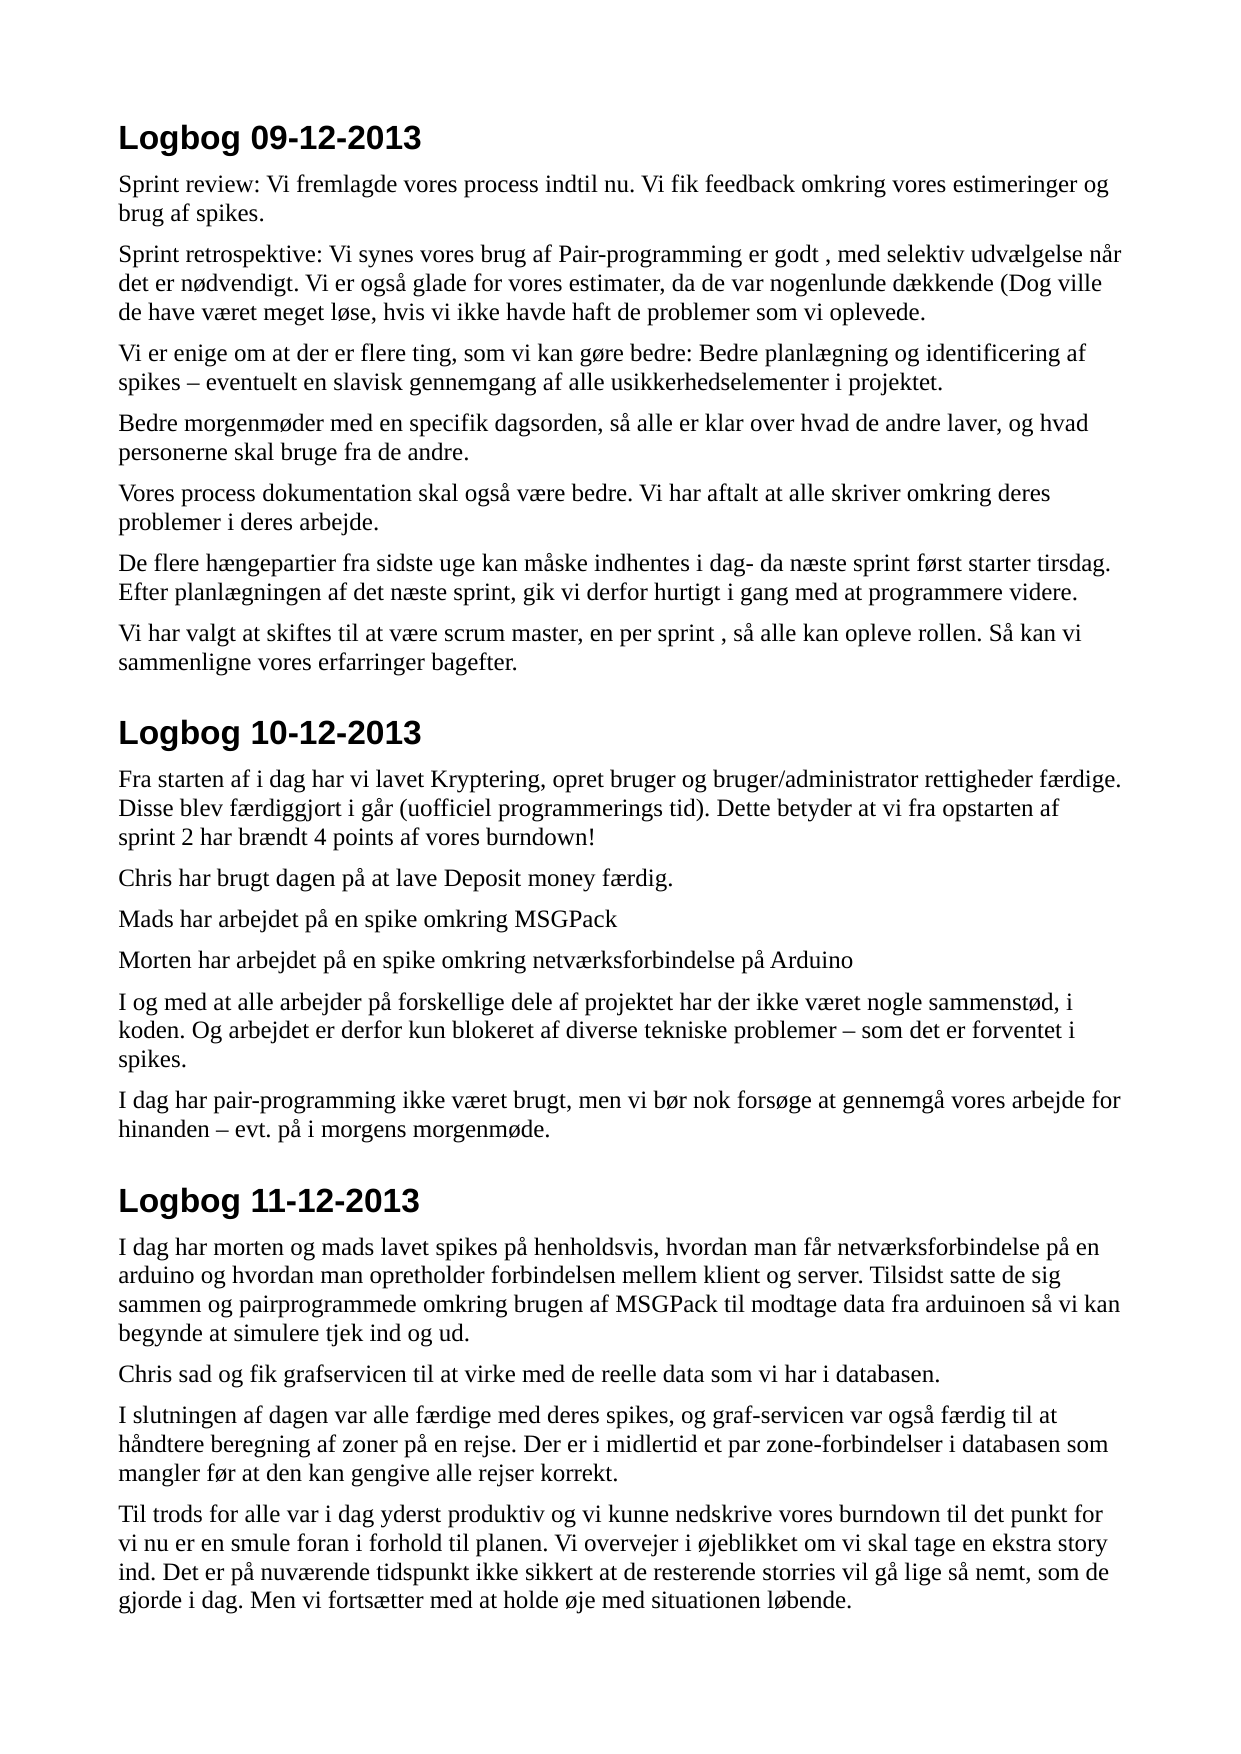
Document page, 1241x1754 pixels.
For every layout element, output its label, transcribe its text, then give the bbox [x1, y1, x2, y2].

subtitle Logbog 10-12-2013 [118, 713, 1122, 752]
text I dag har morten og mads lavet spikes på henholdsvis, hvordan man får netværksforbindelse på en arduino og hvordan man opretholder forbindelsen mellem klient og server. Tilsidst satte de sig sammen og pairprogrammede omkring brugen af MSGPack til modtage data fra arduinoen så vi kan begynde at simulere tjek ind og ud. [118, 1232, 1122, 1347]
text Sprint review: Vi fremlagde vores process indtil nu. Vi fik feedback omkring vores estimeringer og brug af spikes. [118, 169, 1122, 227]
text Chris har brugt dagen på at lave Deposit money færdig. [118, 863, 1122, 892]
text Vi er enige om at der er flere ting, som vi kan gøre bedre: Bedre planlægning og identificering af spikes – eventuelt en slavisk gennemgang af alle usikkerhedselementer i projektet. [118, 338, 1122, 396]
text Sprint retrospektive: Vi synes vores brug af Pair-programming er godt , med selektiv udvælgelse når det er nødvendigt. Vi er også glade for vores estimater, da de var nogenlunde dækkende (Dog ville de have været meget løse, hvis vi ikke havde haft de problemer som vi oplevede. [118, 239, 1122, 326]
text Fra starten af i dag har vi lavet Kryptering, opret bruger og bruger/administrator rettigheder færdige. Disse blev færdiggjort i går (uofficiel programmerings tid). Dette betyder at vi fra opstarten af sprint 2 har brændt 4 points af vores burndown! [118, 764, 1122, 850]
subtitle Logbog 11-12-2013 [118, 1180, 1122, 1219]
subtitle Logbog 09-12-2013 [118, 118, 1122, 157]
text Bedre morgenmøder med en specifik dagsorden, så alle er klar over hvad de andre laver, og hvad personerne skal bruge fra de andre. [118, 408, 1122, 466]
text I dag har pair-programming ikke været brugt, men vi bør nok forsøge at gennemgå vores arbejde for hinanden – evt. på i morgens morgenmøde. [118, 1085, 1122, 1143]
text Mads har arbejdet på en spike omkring MSGPack [118, 904, 1122, 933]
text Vores process dokumentation skal også være bedre. Vi har aftalt at alle skriver omkring deres problemer i deres arbejde. [118, 478, 1122, 536]
text Chris sad og fik grafservicen til at virke med de reelle data som vi har i databasen. [118, 1359, 1122, 1388]
text I og med at alle arbejder på forskellige dele af projektet har der ikke været nogle sammenstød, i koden. Og arbejdet er derfor kun blokeret af diverse tekniske problemer – som det er forventet i spikes. [118, 987, 1122, 1073]
text Vi har valgt at skiftes til at være scrum master, en per sprint , så alle kan opleve rollen. Så kan vi sammenligne vores erfarringer bagefter. [118, 618, 1122, 676]
text Morten har arbejdet på en spike omkring netværksforbindelse på Arduino [118, 945, 1122, 974]
text Til trods for alle var i dag yderst produktiv og vi kunne nedskrive vores burndown til det punkt for vi nu er en smule foran i forhold til planen. Vi overvejer i øjeblikket om vi skal tage en ekstra story ind. Det er på nuværende tidspunkt ikke sikkert at de resterende storries vil gå lige så nemt, som de gjorde i dag. Men vi fortsætter med at holde øje med situationen løbende. [118, 1499, 1122, 1614]
text De flere hængepartier fra sidste uge kan måske indhentes i dag- da næste sprint først starter tirsdag. Efter planlægningen af det næste sprint, gik vi derfor hurtigt i gang med at programmere videre. [118, 548, 1122, 606]
text I slutningen af dagen var alle færdige med deres spikes, og graf-servicen var også færdig til at håndtere beregning af zoner på en rejse. Der er i midlertid et par zone-forbindelser i databasen som mangler før at den kan gengive alle rejser korrekt. [118, 1400, 1122, 1487]
